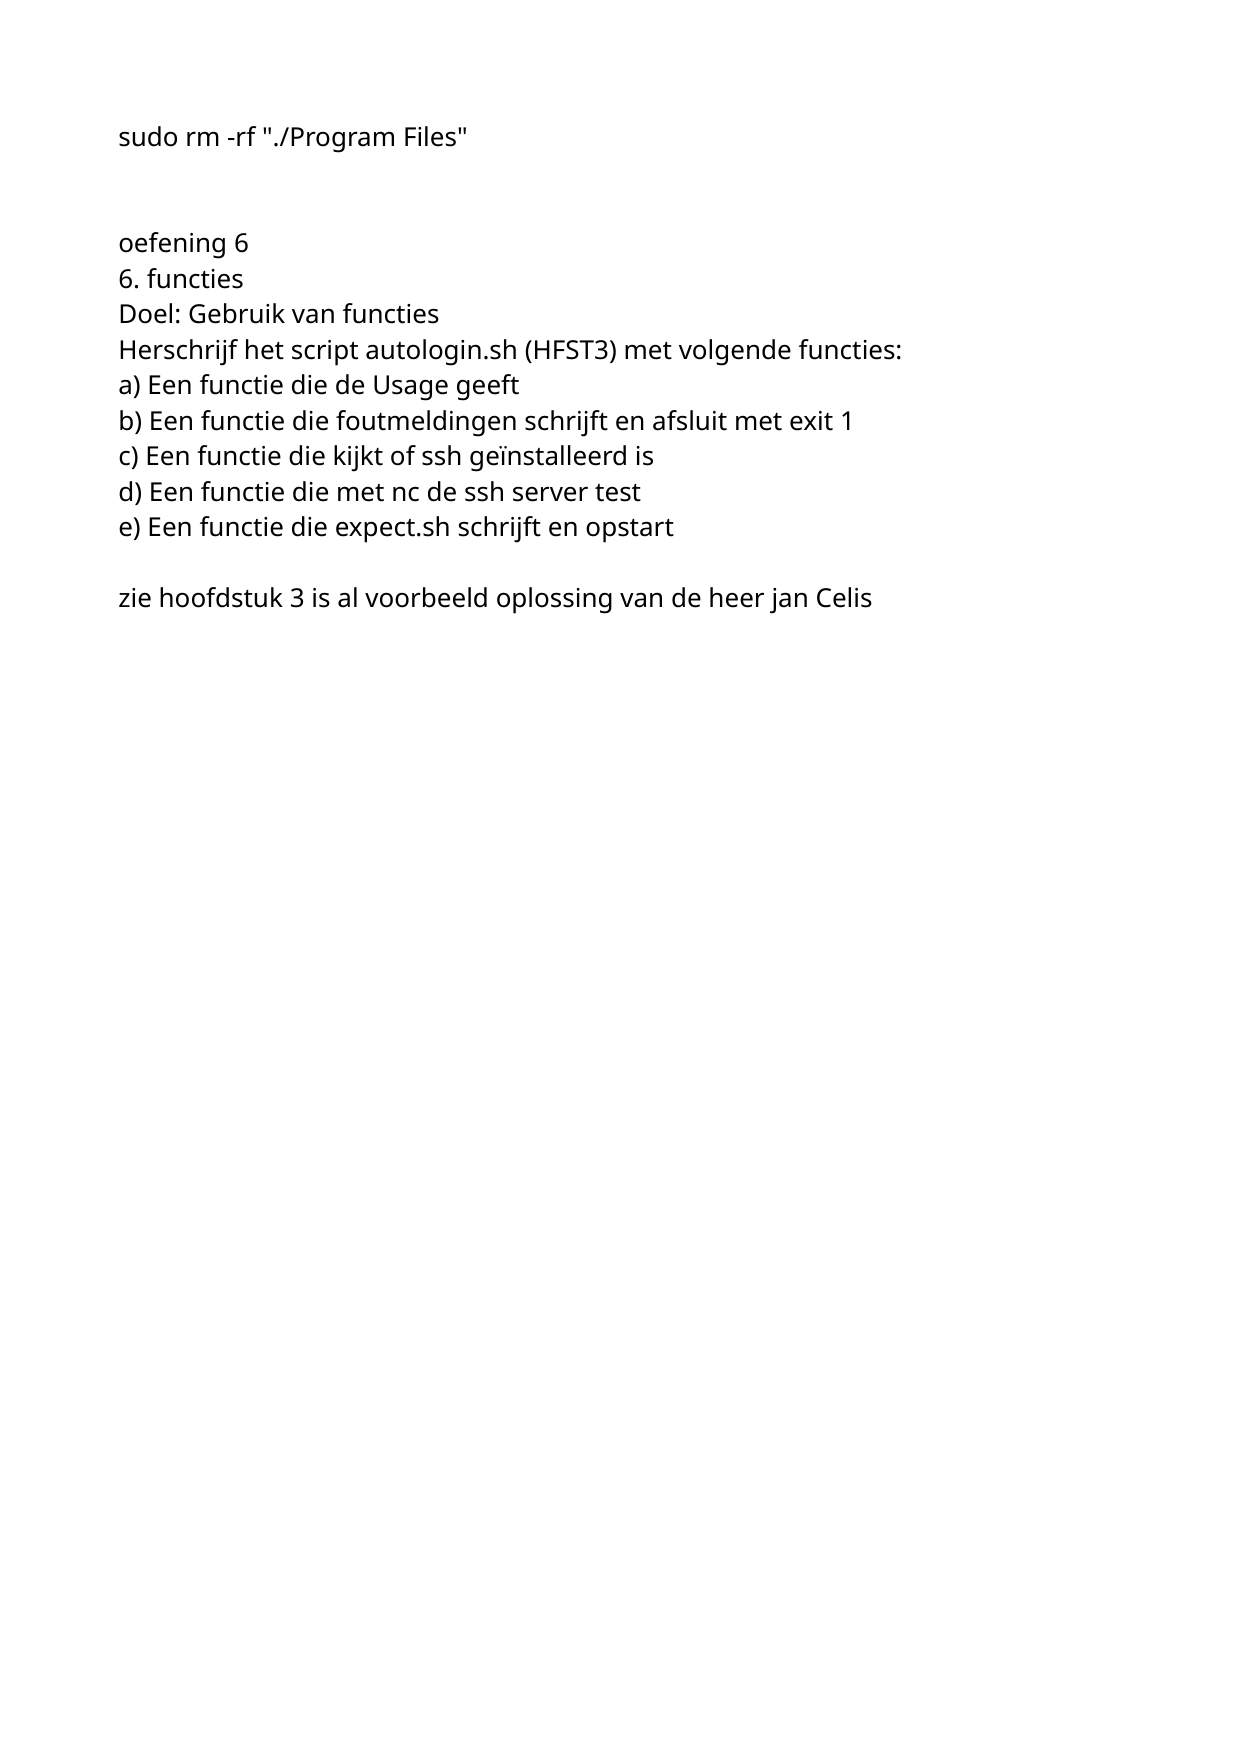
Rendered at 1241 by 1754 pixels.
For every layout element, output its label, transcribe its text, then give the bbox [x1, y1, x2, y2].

text e) Een functie die expect.sh schrijft en opstart [118, 509, 1122, 544]
text Herschrijf het script autologin.sh (HFST3) met volgende functies: [118, 331, 1122, 367]
text 6. functies [118, 260, 1122, 296]
text Doel: Gebruik van functies [118, 296, 1122, 331]
text sudo rm -rf "./Program Files" [118, 118, 1122, 154]
text oefening 6 [118, 225, 1122, 260]
text a) Een functie die de Usage geeft [118, 367, 1122, 402]
text d) Een functie die met nc de ssh server test [118, 473, 1122, 509]
text b) Een functie die foutmeldingen schrijft en afsluit met exit 1 [118, 402, 1122, 438]
text c) Een functie die kijkt of ssh geïnstalleerd is [118, 438, 1122, 473]
text zie hoofdstuk 3 is al voorbeeld oplossing van de heer jan Celis [118, 580, 1122, 615]
